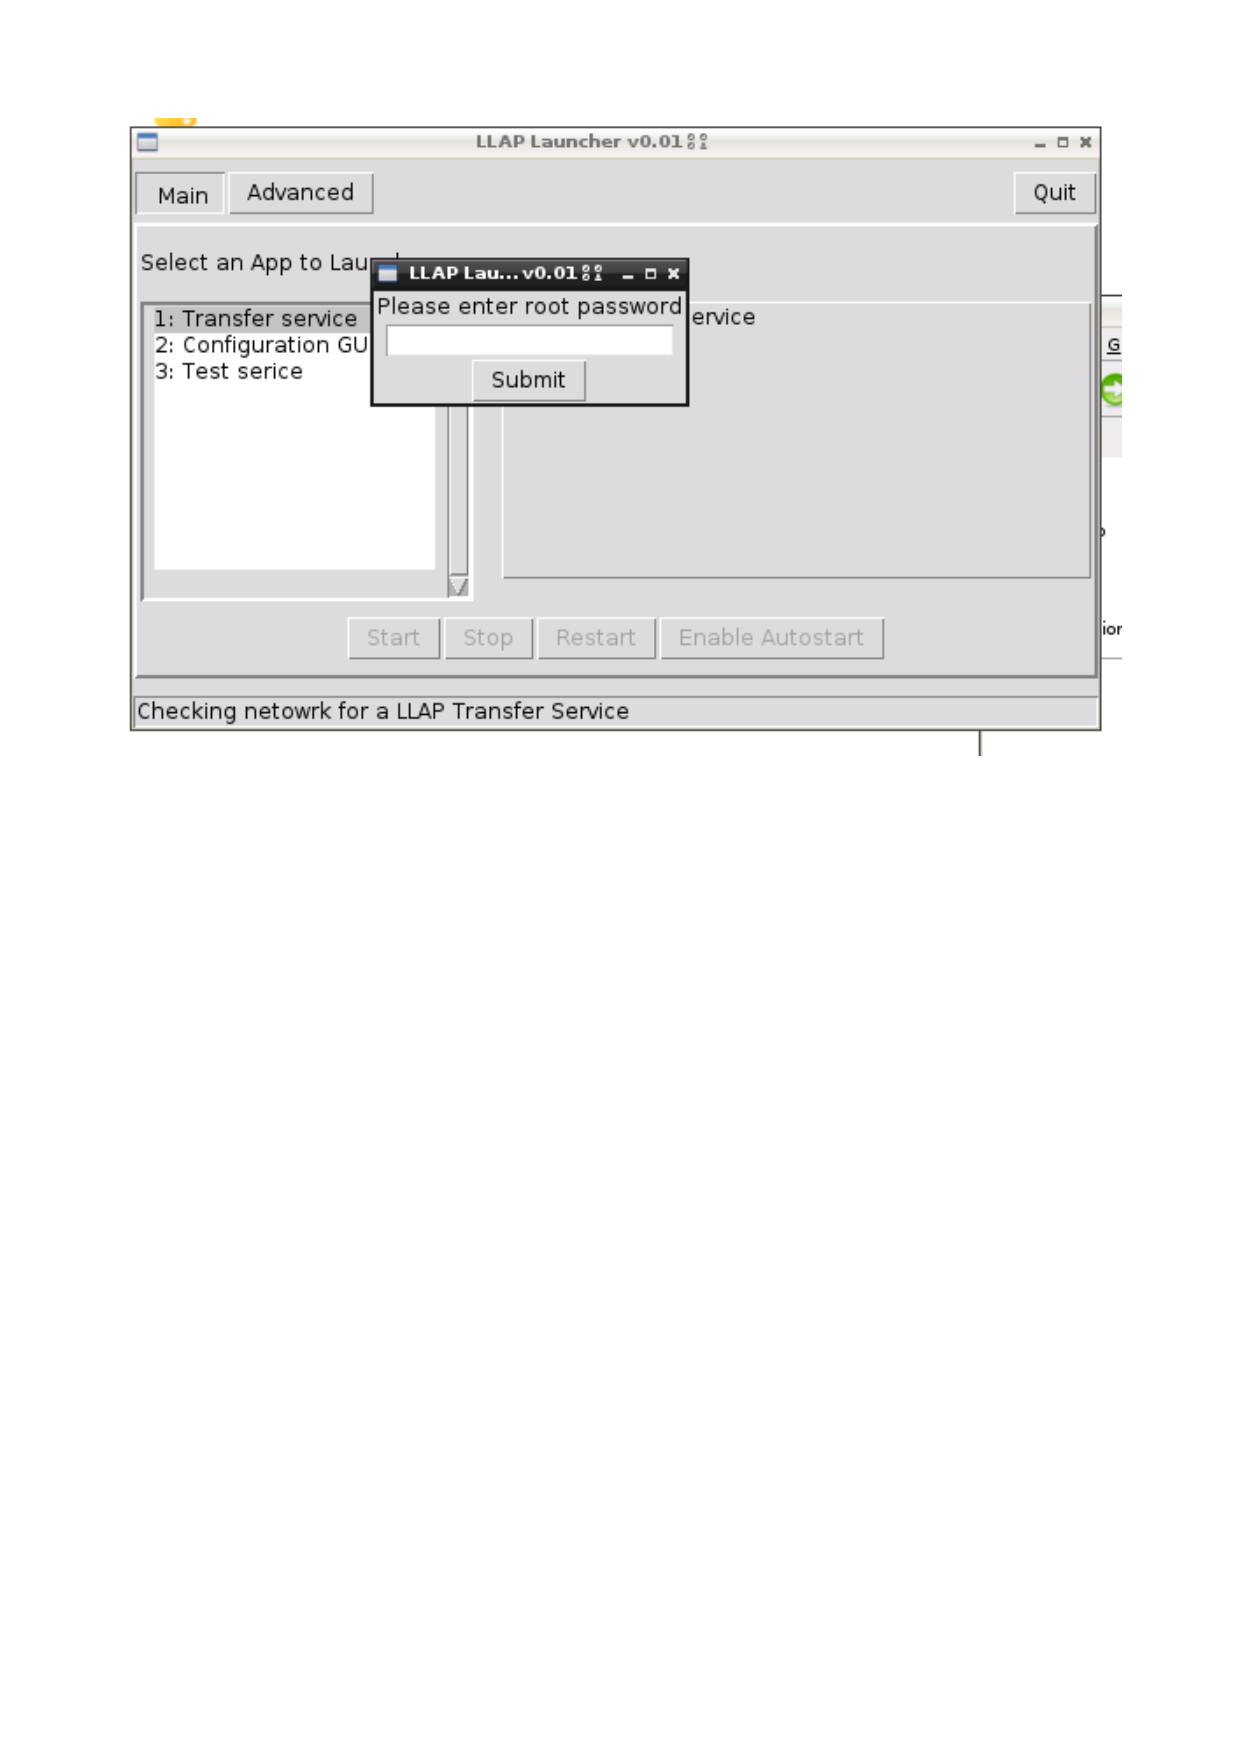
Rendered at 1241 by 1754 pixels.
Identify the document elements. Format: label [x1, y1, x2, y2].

picture [118, 118, 1123, 756]
